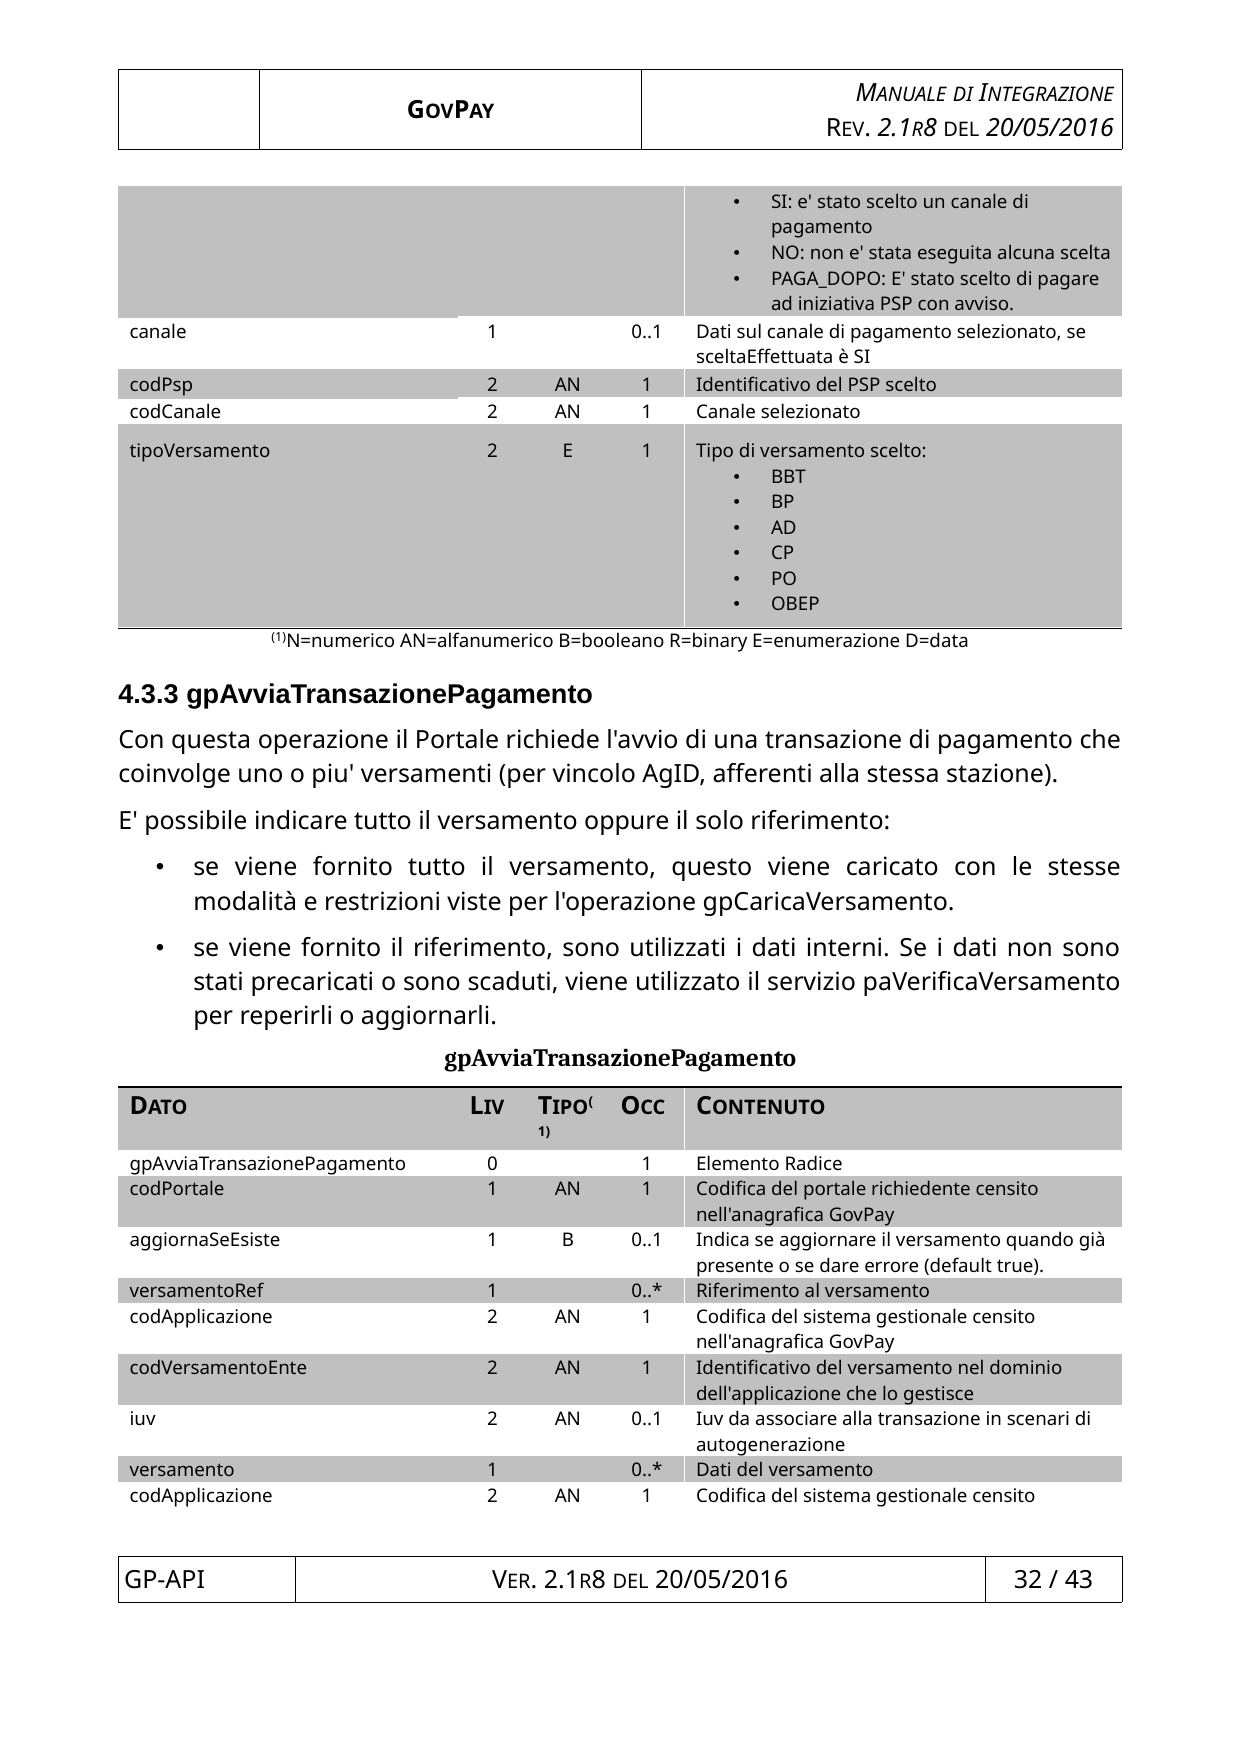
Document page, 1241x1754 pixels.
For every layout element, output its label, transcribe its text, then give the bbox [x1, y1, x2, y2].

table_cell [526, 1150, 609, 1176]
text E' possibile indicare tutto il versamento oppure il solo riferimento: [118, 802, 1122, 837]
table_cell E [526, 424, 609, 627]
table_cell AN [526, 1354, 609, 1405]
table_cell B [526, 1227, 609, 1278]
table_cell AN [526, 369, 609, 397]
table_cell Codifica del sistema gestionale censito nell'anagrafica GovPay [685, 1303, 1122, 1354]
table_cell Indica se e' stata eseguita una scelta: SI: e' stato scelto un canale di pagamento NO: non e' stata eseguita alcuna scelta PAGA_DOPO: E' stato scelto di pagare ad iniziativa PSP con avviso. [685, 186, 1122, 316]
table_cell 1 [609, 1176, 684, 1227]
table_cell Contenuto [685, 1088, 1122, 1150]
table_cell [526, 316, 609, 369]
table_cell 0 [458, 1150, 526, 1176]
table_cell [458, 186, 526, 316]
table_cell 2 [458, 397, 526, 424]
list se viene fornito il riferimento, sono utilizzati i dati interni. Se i dati non sono stati precaricati o sono scaduti, viene utilizzato il servizio paVerificaVersamento per reperirli o aggiornarli. [156, 930, 1122, 1032]
table_cell Iuv da associare alla transazione in scenari di autogenerazione [685, 1405, 1122, 1456]
table_cell Canale selezionato [685, 397, 1122, 424]
list se viene fornito tutto il versamento, questo viene caricato con le stesse modalità e restrizioni viste per l'operazione gpCaricaVersamento. [156, 849, 1122, 917]
table_cell 0..* [609, 1456, 684, 1482]
table_cell 2 [458, 1405, 526, 1456]
table_cell canale [118, 318, 458, 369]
table_cell versamentoRef [118, 1278, 458, 1303]
table_cell 1 [609, 1150, 684, 1176]
table_cell 2 [458, 1303, 526, 1354]
text Con questa operazione il Portale richiede l'avvio di una transazione di pagamento che coinvolge uno o piu' versamenti (per vincolo AgID, afferenti alla stessa stazione). [118, 722, 1122, 790]
table_cell Dati del versamento [685, 1456, 1122, 1482]
table_cell 2 [458, 369, 526, 397]
table_cell 2 [458, 1482, 526, 1507]
table_cell [609, 186, 684, 316]
text (1)N=numerico AN=alfanumerico B=booleano R=binary E=enumerazione D=data [118, 629, 1122, 653]
table_cell tipoVersamento [118, 426, 458, 627]
table_cell gpAvviaTransazionePagamento [118, 1150, 458, 1176]
table_cell [526, 1456, 609, 1482]
table_cell 0..1 [609, 316, 684, 369]
table_cell iuv [118, 1405, 458, 1456]
table_cell codPsp [118, 371, 458, 397]
table_cell 1 [458, 1278, 526, 1303]
table_header gpAvviaTransazionePagamento [118, 1044, 1122, 1086]
table_cell AN [526, 1176, 609, 1227]
table_cell Identificativo del versamento nel dominio dell'applicazione che lo gestisce [685, 1354, 1122, 1405]
table_cell 1 [458, 1176, 526, 1227]
table_cell Riferimento al versamento [685, 1278, 1122, 1303]
table_cell 1 [609, 424, 684, 627]
subtitle gpAvviaTransazionePagamento [118, 678, 1122, 709]
table_cell [526, 186, 609, 316]
table_cell Elemento Radice [685, 1150, 1122, 1176]
table_cell 1 [609, 1354, 684, 1405]
table_cell codApplicazione [118, 1482, 458, 1507]
table_cell 1 [458, 1456, 526, 1482]
table_cell Tipo(1) [526, 1088, 609, 1150]
table_cell [526, 1278, 609, 1303]
table_cell Liv [458, 1088, 526, 1150]
table_cell 1 [458, 1227, 526, 1278]
table_cell AN [526, 1405, 609, 1456]
table_cell 2 [458, 424, 526, 627]
table_cell AN [526, 1482, 609, 1507]
table_cell [118, 188, 458, 316]
table_cell Dati sul canale di pagamento selezionato, se sceltaEffettuata è SI [685, 316, 1122, 369]
table_cell versamento [118, 1456, 458, 1482]
table_cell Dato [118, 1088, 458, 1150]
table_cell Codifica del portale richiedente censito nell'anagrafica GovPay [685, 1176, 1122, 1227]
table_cell Tipo di versamento scelto: BBT BP AD CP PO OBEP [685, 424, 1122, 627]
table_cell 1 [609, 1303, 684, 1354]
table_cell 2 [458, 1354, 526, 1405]
table_cell 1 [609, 1482, 684, 1507]
table_cell Identificativo del PSP scelto [685, 369, 1122, 397]
table_cell Occ [609, 1088, 684, 1150]
table_cell 1 [609, 397, 684, 424]
table_cell codCanale [118, 399, 458, 424]
table_cell codPortale [118, 1176, 458, 1227]
table_cell 0..1 [609, 1227, 684, 1278]
table_cell codApplicazione [118, 1303, 458, 1354]
table_cell AN [526, 397, 609, 424]
table_cell 0..1 [609, 1405, 684, 1456]
table_cell AN [526, 1303, 609, 1354]
table_cell 1 [609, 369, 684, 397]
table_cell aggiornaSeEsiste [118, 1227, 458, 1278]
table_cell 0..* [609, 1278, 684, 1303]
table_cell Indica se aggiornare il versamento quando già presente o se dare errore (default true). [685, 1227, 1122, 1278]
table_cell Codifica del sistema gestionale censito [685, 1482, 1122, 1507]
table_cell codVersamentoEnte [118, 1354, 458, 1405]
table_cell 1 [458, 316, 526, 369]
